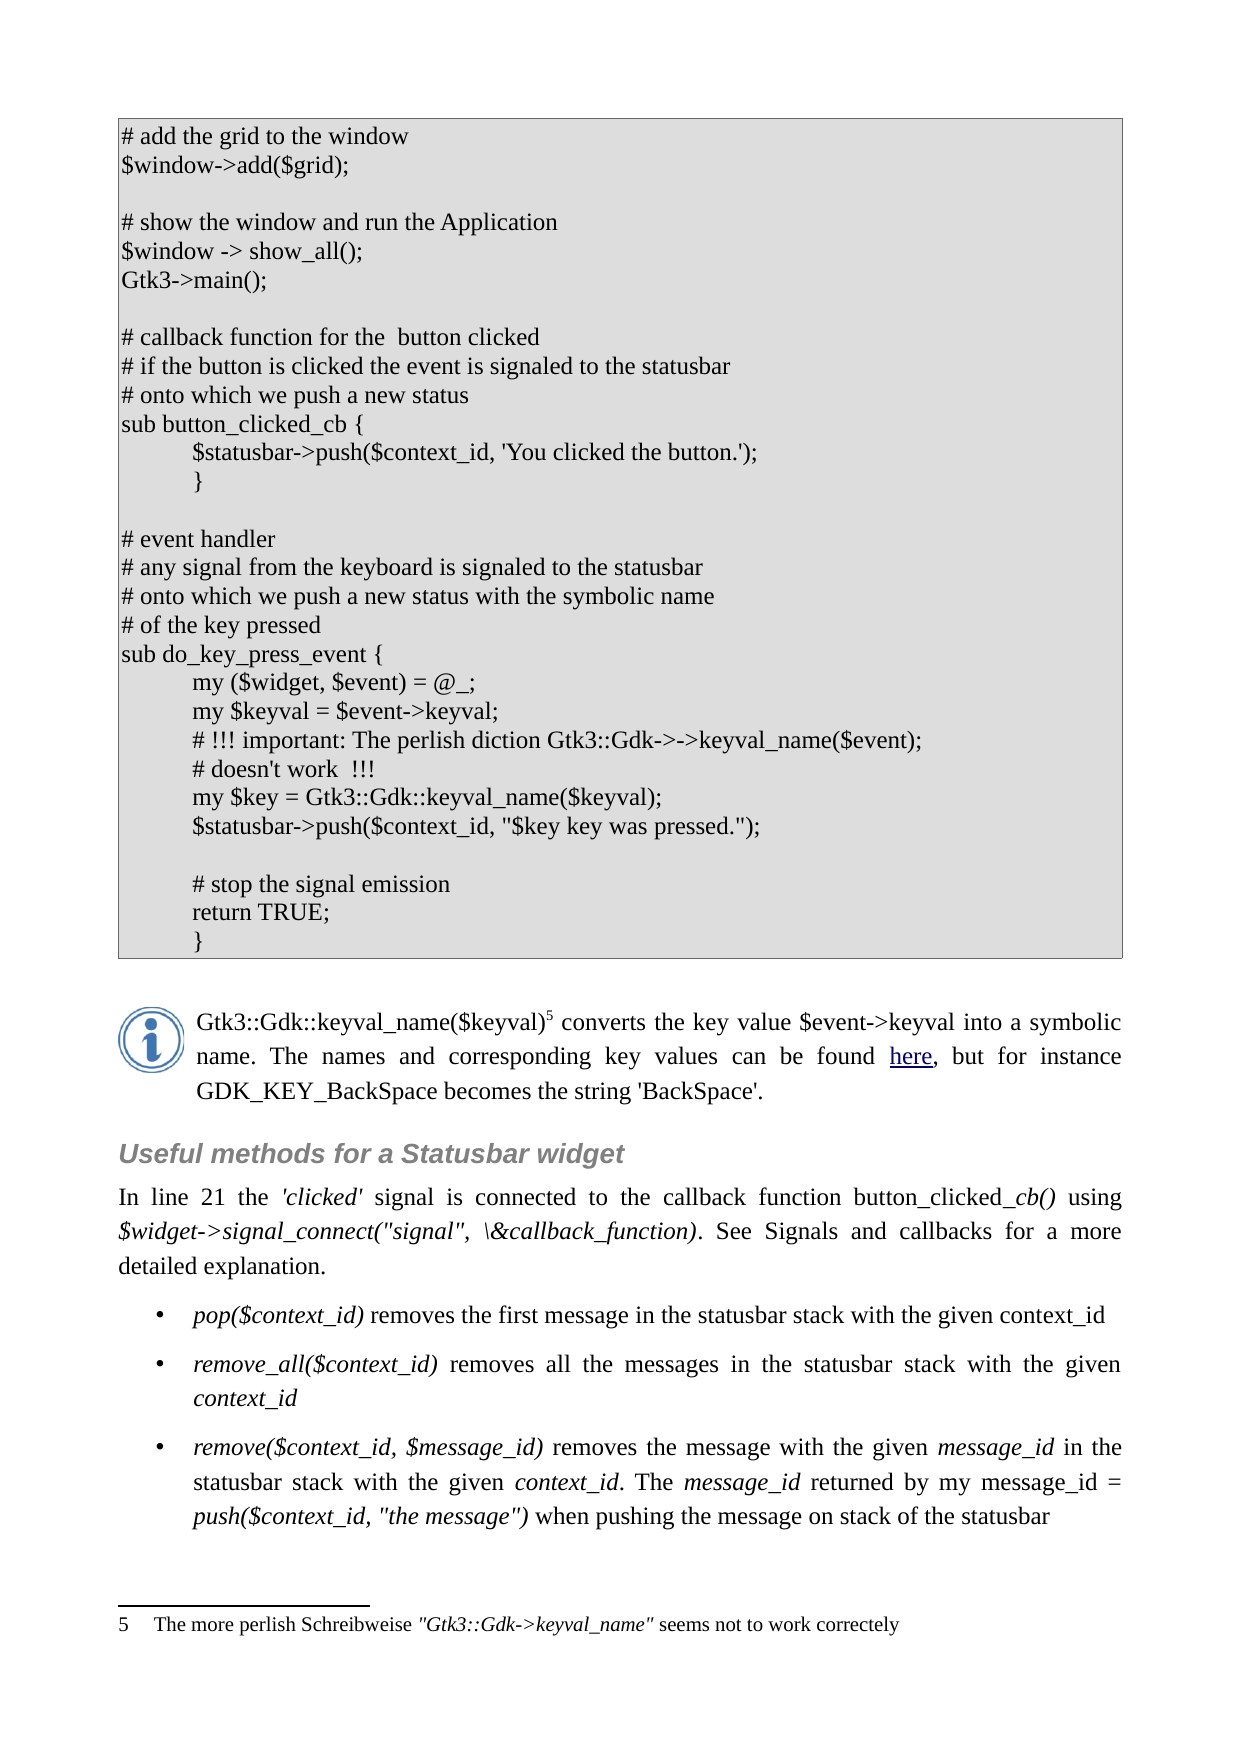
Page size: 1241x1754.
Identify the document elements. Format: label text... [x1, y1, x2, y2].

text # if the button is clicked the event is signaled to the statusbar [119, 348, 1122, 377]
list remove_all($context_id) removes all the messages in the statusbar stack with the given context_id [156, 1349, 1122, 1412]
text $window->add($grid); [119, 147, 1122, 176]
text } [119, 463, 1122, 492]
text return TRUE; [119, 894, 1122, 923]
text sub do_key_press_event { [119, 636, 1122, 664]
picture [118, 1007, 185, 1073]
text } [119, 923, 1122, 958]
list pop($context_id) removes the first message in the statusbar stack with the given context_id [156, 1300, 1122, 1329]
text # callback function for the button clicked [119, 319, 1122, 348]
text # onto which we push a new status [119, 377, 1122, 406]
text Gtk3::Gdk::keyval_name($keyval) converts the key value $event->keyval into a symbolic name. The names and corresponding key values can be found here, but for instance GDK_KEY_BackSpace becomes the string 'BackSpace'. [118, 1007, 1122, 1105]
text $statusbar->push($context_id, "$key key was pressed."); [119, 808, 1122, 837]
text # !!! important: The perlish diction Gtk3::Gdk->->keyval_name($event); [119, 722, 1122, 751]
text # doesn't work !!! [119, 751, 1122, 779]
text my $key = Gtk3::Gdk::keyval_name($keyval); [119, 779, 1122, 808]
text my ($widget, $event) = @_; [119, 664, 1122, 693]
text $statusbar->push($context_id, 'You clicked the button.'); [119, 434, 1122, 463]
text # stop the signal emission [119, 866, 1122, 894]
text sub button_clicked_cb { [119, 406, 1122, 434]
list remove($context_id, $message_id) removes the message with the given message_id in the statusbar stack with the given context_id. The message_id returned by my message_id = push($context_id, "the message") when pushing the message on stack of the statusbar [156, 1432, 1122, 1530]
text The more perlish Schreibweise "Gtk3::Gdk->keyval_name" seems not to work correctely [118, 1612, 1122, 1636]
text my $keyval = $event->keyval; [119, 693, 1122, 722]
text # onto which we push a new status with the symbolic name [119, 578, 1122, 607]
text Gtk3->main(); [119, 262, 1122, 291]
subtitle Useful methods for a Statusbar widget [118, 1137, 1122, 1169]
text # of the key pressed [119, 607, 1122, 636]
text $window -> show_all(); [119, 233, 1122, 262]
text # event handler [119, 521, 1122, 549]
text # show the window and run the Application [119, 204, 1122, 233]
text # any signal from the keyboard is signaled to the statusbar [119, 549, 1122, 578]
text # add the grid to the window [119, 119, 1122, 147]
text In line 21 the 'clicked' signal is connected to the callback function button_clicked_cb() using $widget->signal_connect("signal", \&callback_function). See Signals and callbacks for a more detailed explanation. [118, 1182, 1122, 1279]
